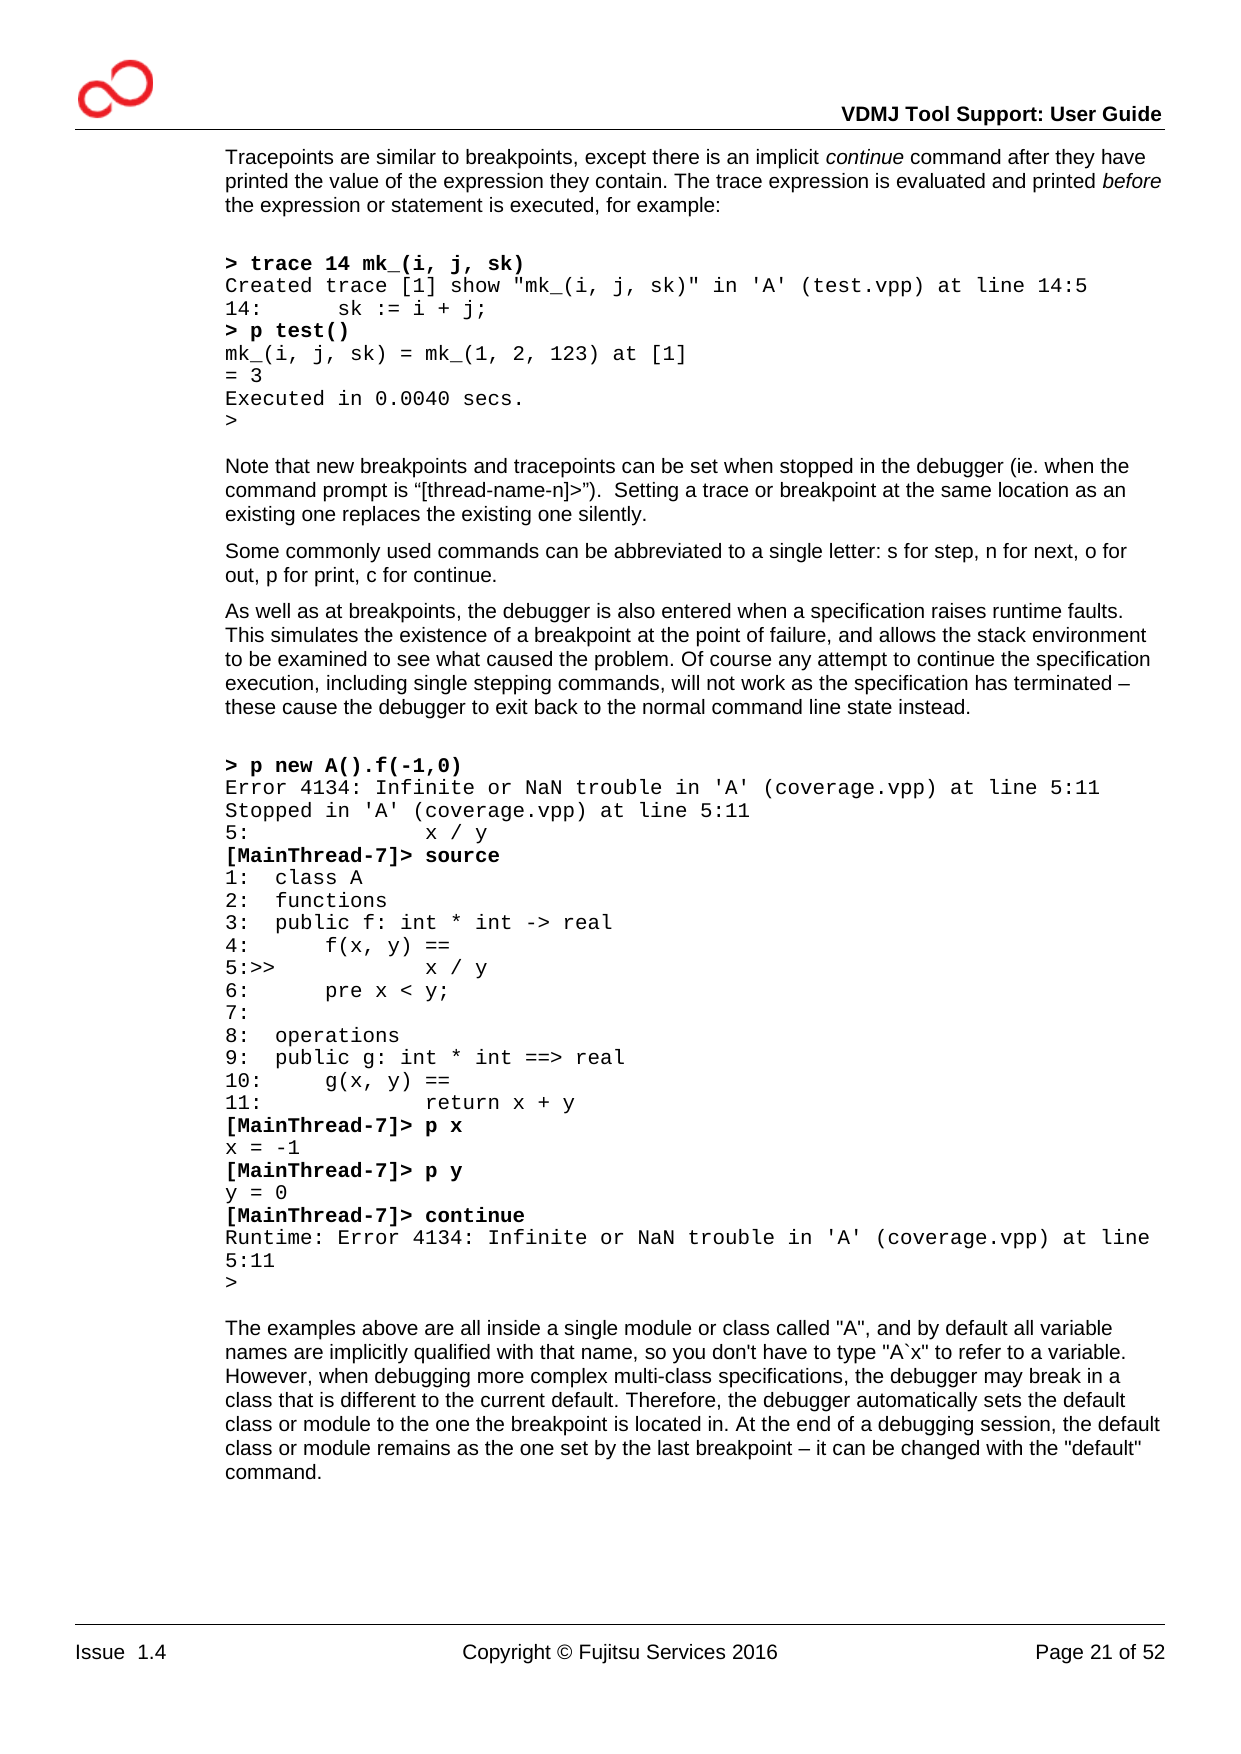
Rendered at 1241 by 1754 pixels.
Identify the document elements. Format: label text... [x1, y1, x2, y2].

text 5:>> x / y [225, 957, 1165, 979]
text 5: x / y [225, 822, 1165, 844]
text 6: pre x < y; [225, 979, 1165, 1002]
text [MainThread-7]> p y [225, 1159, 1165, 1182]
text Stopped in 'A' (coverage.vpp) at line 5:11 [225, 799, 1165, 822]
text Runtime: Error 4134: Infinite or NaN trouble in 'A' (coverage.vpp) at line 5:11 [225, 1227, 1165, 1272]
text = 3 [225, 364, 1165, 387]
text 2: functions [225, 889, 1165, 912]
text x = -1 [225, 1137, 1165, 1159]
text 8: operations [225, 1024, 1165, 1047]
text Tracepoints are similar to breakpoints, except there is an implicit continue command after they have printed the value of the expression they contain. The trace expression is evaluated and printed before the expression or statement is executed, for example: [225, 145, 1165, 217]
text 3: public f: int * int -> real [225, 912, 1165, 934]
text 14: sk := i + j; [225, 297, 1165, 319]
text As well as at breakpoints, the debugger is also entered when a specification raises runtime faults. This simulates the existence of a breakpoint at the point of failure, and allows the stack environment to be examined to see what caused the problem. Of course any attempt to continue the specification execution, including single stepping commands, will not work as the specification has terminated – these cause the debugger to exit back to the normal command line state instead. [225, 599, 1165, 719]
text Some commonly used commands can be abbreviated to a single letter: s for step, n for next, o for out, p for print, c for continue. [225, 539, 1165, 587]
text 1: class A [225, 867, 1165, 889]
text y = 0 [225, 1182, 1165, 1204]
text > [225, 1272, 1165, 1294]
text 9: public g: int * int ==> real [225, 1047, 1165, 1069]
text Error 4134: Infinite or NaN trouble in 'A' (coverage.vpp) at line 5:11 [225, 777, 1165, 799]
text [MainThread-7]> p x [225, 1114, 1165, 1137]
picture [78, 52, 153, 128]
text The examples above are all inside a single module or class called "A", and by default all variable names are implicitly qualified with that name, so you don't have to type "A`x" to refer to a variable. However, when debugging more complex multi-class specifications, the debugger may break in a class that is different to the current default. Therefore, the debugger automatically sets the default class or module to the one the breakpoint is located in. At the end of a debugging session, the default class or module remains as the one set by the last breakpoint – it can be changed with the "default" command. [225, 1317, 1165, 1484]
text Executed in 0.0040 secs. [225, 387, 1165, 409]
text 4: f(x, y) == [225, 934, 1165, 957]
text 11: return x + y [225, 1092, 1165, 1114]
text 10: g(x, y) == [225, 1069, 1165, 1092]
text [MainThread-7]> source [225, 844, 1165, 867]
text > p new A().f(-1,0) [225, 754, 1165, 777]
text > [225, 409, 1165, 432]
text Created trace [1] show "mk_(i, j, sk)" in 'A' (test.vpp) at line 14:5 [225, 274, 1165, 297]
text 7: [225, 1002, 1165, 1024]
text > p test() [225, 319, 1165, 342]
text [MainThread-7]> continue [225, 1204, 1165, 1227]
text Note that new breakpoints and tracepoints can be set when stopped in the debugger (ie. when the command prompt is “[thread-name-n]>”). Setting a trace or breakpoint at the same location as an existing one replaces the existing one silently. [225, 454, 1165, 526]
text > trace 14 mk_(i, j, sk) [225, 252, 1165, 274]
text mk_(i, j, sk) = mk_(1, 2, 123) at [1] [225, 342, 1165, 364]
